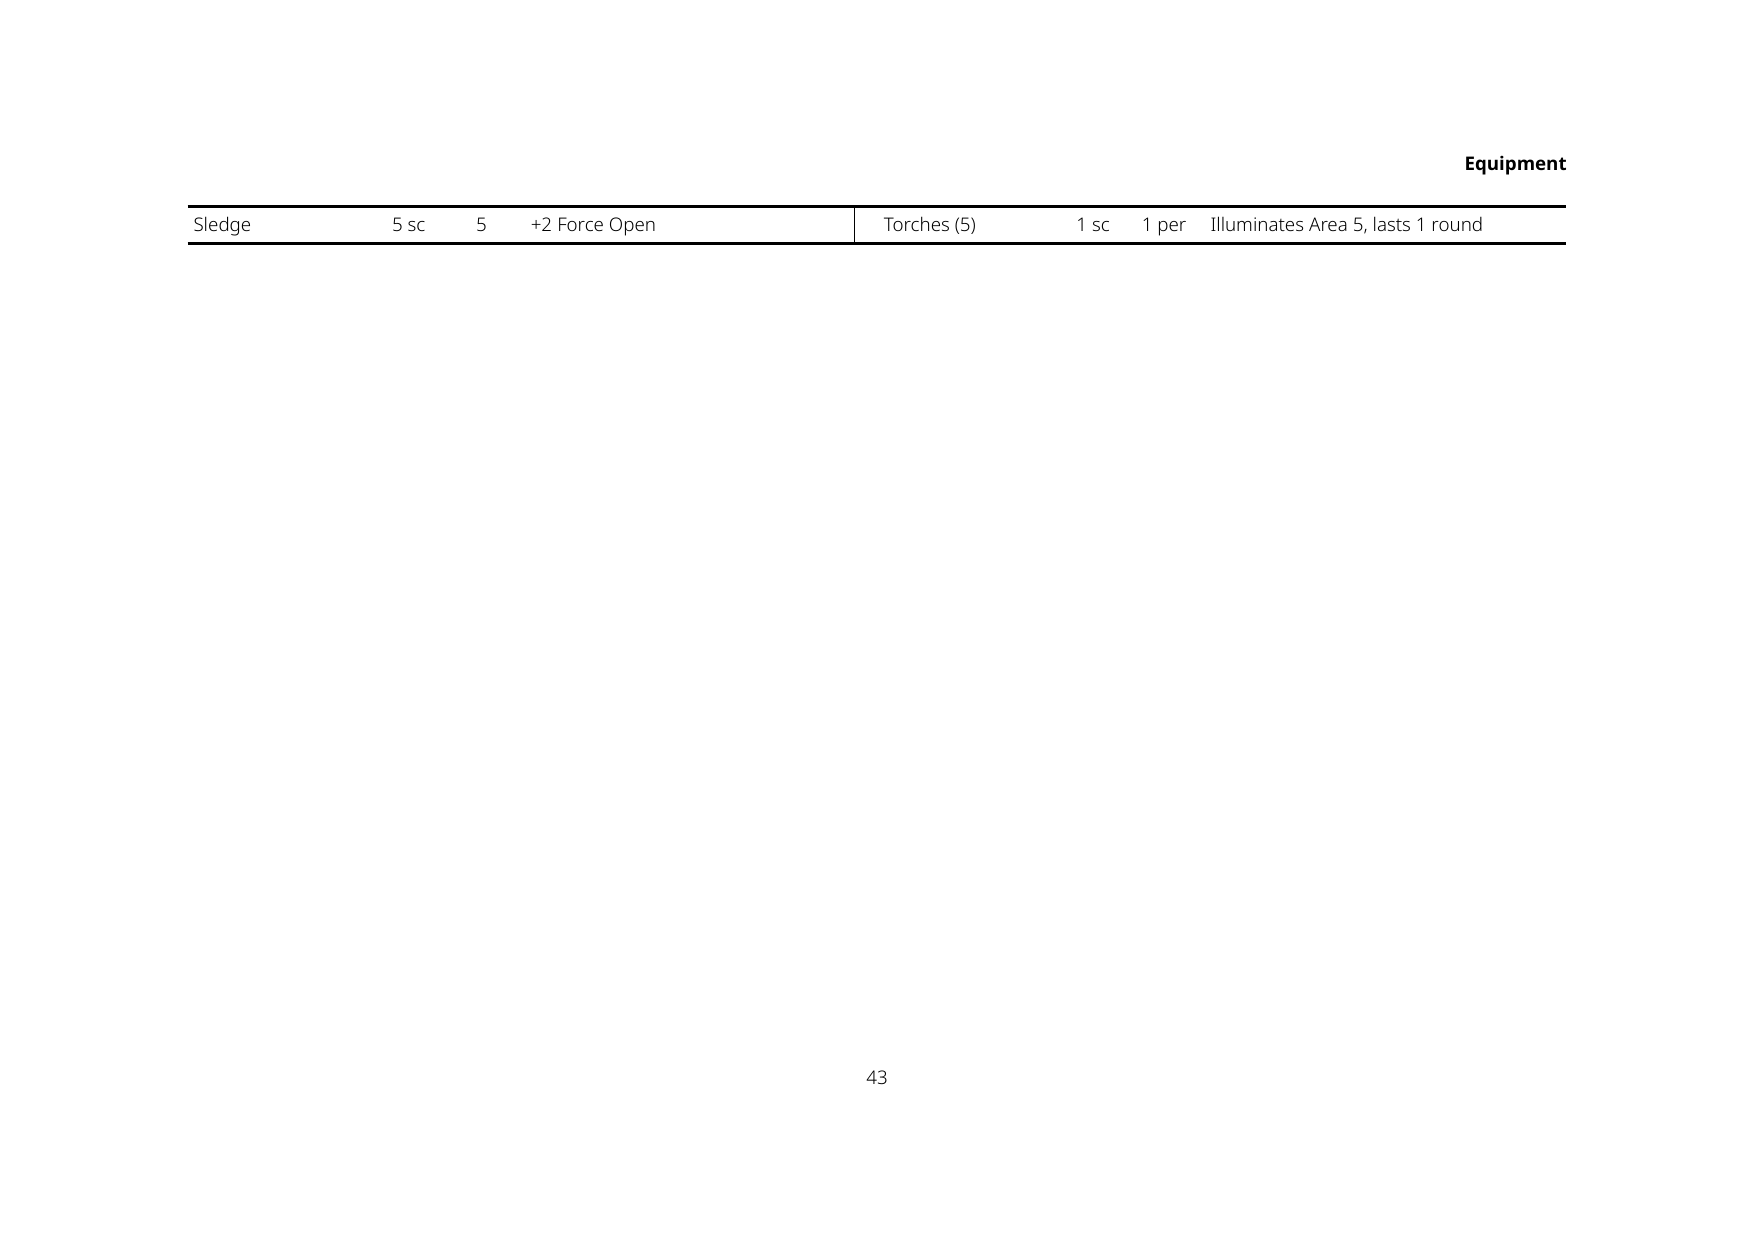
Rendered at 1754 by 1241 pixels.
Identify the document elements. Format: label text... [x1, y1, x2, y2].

table_cell 1 per [1123, 208, 1204, 242]
table_cell +2 Force Open [525, 208, 854, 242]
table_cell Sledge [188, 208, 379, 242]
table_cell 5 sc [380, 208, 437, 242]
table_cell Torches (5) [878, 208, 1062, 242]
table_cell [855, 208, 878, 242]
table_cell 5 [438, 208, 525, 242]
table_cell Illuminates Area 5, lasts 1 round [1205, 208, 1566, 242]
table_cell 1 sc [1063, 208, 1123, 242]
